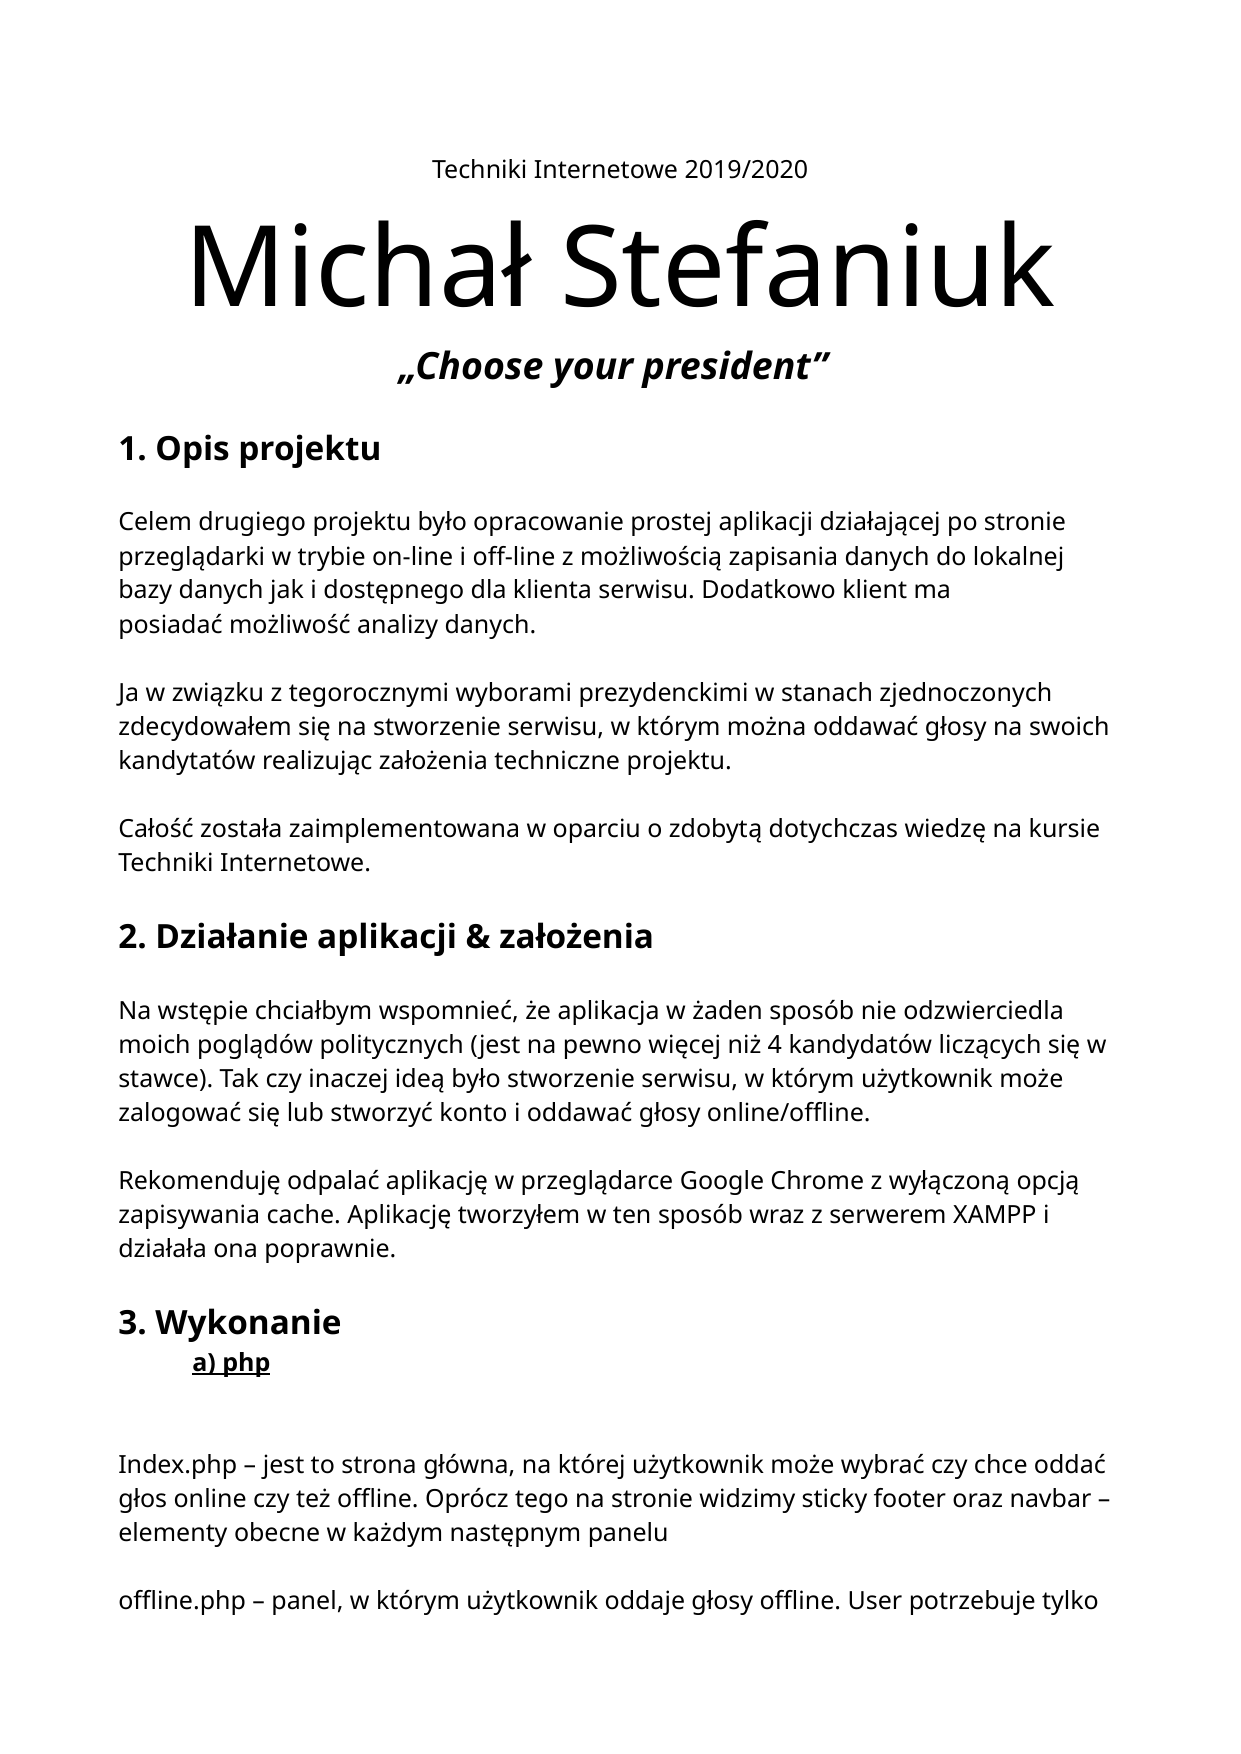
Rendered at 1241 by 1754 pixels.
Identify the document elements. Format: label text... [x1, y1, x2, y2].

text 1. Opis projektu Celem drugiego projektu było opracowanie prostej aplikacji działającej po stronie przeglądarki w trybie on-line i off-line z możliwością zapisania danych do lokalnej bazy danych jak i dostępnego dla klienta serwisu. Dodatkowo klient ma posiadać możliwość analizy danych. Ja w związku z tegorocznymi wyborami prezydenckimi w stanach zjednoczonych zdecydowałem się na stworzenie serwisu, w którym można oddawać głosy na swoich kandytatów realizując założenia techniczne projektu. [118, 391, 1122, 777]
text a) php Index.php – jest to strona główna, na której użytkownik może wybrać czy chce oddać głos online czy też offline. Oprócz tego na stronie widzimy sticky footer oraz navbar – elementy obecne w każdym następnym panelu offline.php – panel, w którym użytkownik oddaje głosy offline. User potrzebuje tylko [118, 1344, 1122, 1617]
text 3. Wykonanie [118, 1299, 1122, 1344]
text Techniki Internetowe 2019/2020 Michał Stefaniuk [118, 152, 1122, 339]
text „Choose your president” [118, 339, 1122, 391]
text Całość została zaimplementowana w oparciu o zdobytą dotychczas wiedzę na kursie Techniki Internetowe. 2. Działanie aplikacji & założenia Na wstępie chciałbym wspomnieć, że aplikacja w żaden sposób nie odzwierciedla moich poglądów politycznych (jest na pewno więcej niż 4 kandydatów liczących się w stawce). Tak czy inaczej ideą było stworzenie serwisu, w którym użytkownik może zalogować się lub stworzyć konto i oddawać głosy online/offline. Rekomenduję odpalać aplikację w przeglądarce Google Chrome z wyłączoną opcją zapisywania cache. Aplikację tworzyłem w ten sposób wraz z serwerem XAMPP i działała ona poprawnie. [118, 777, 1122, 1265]
